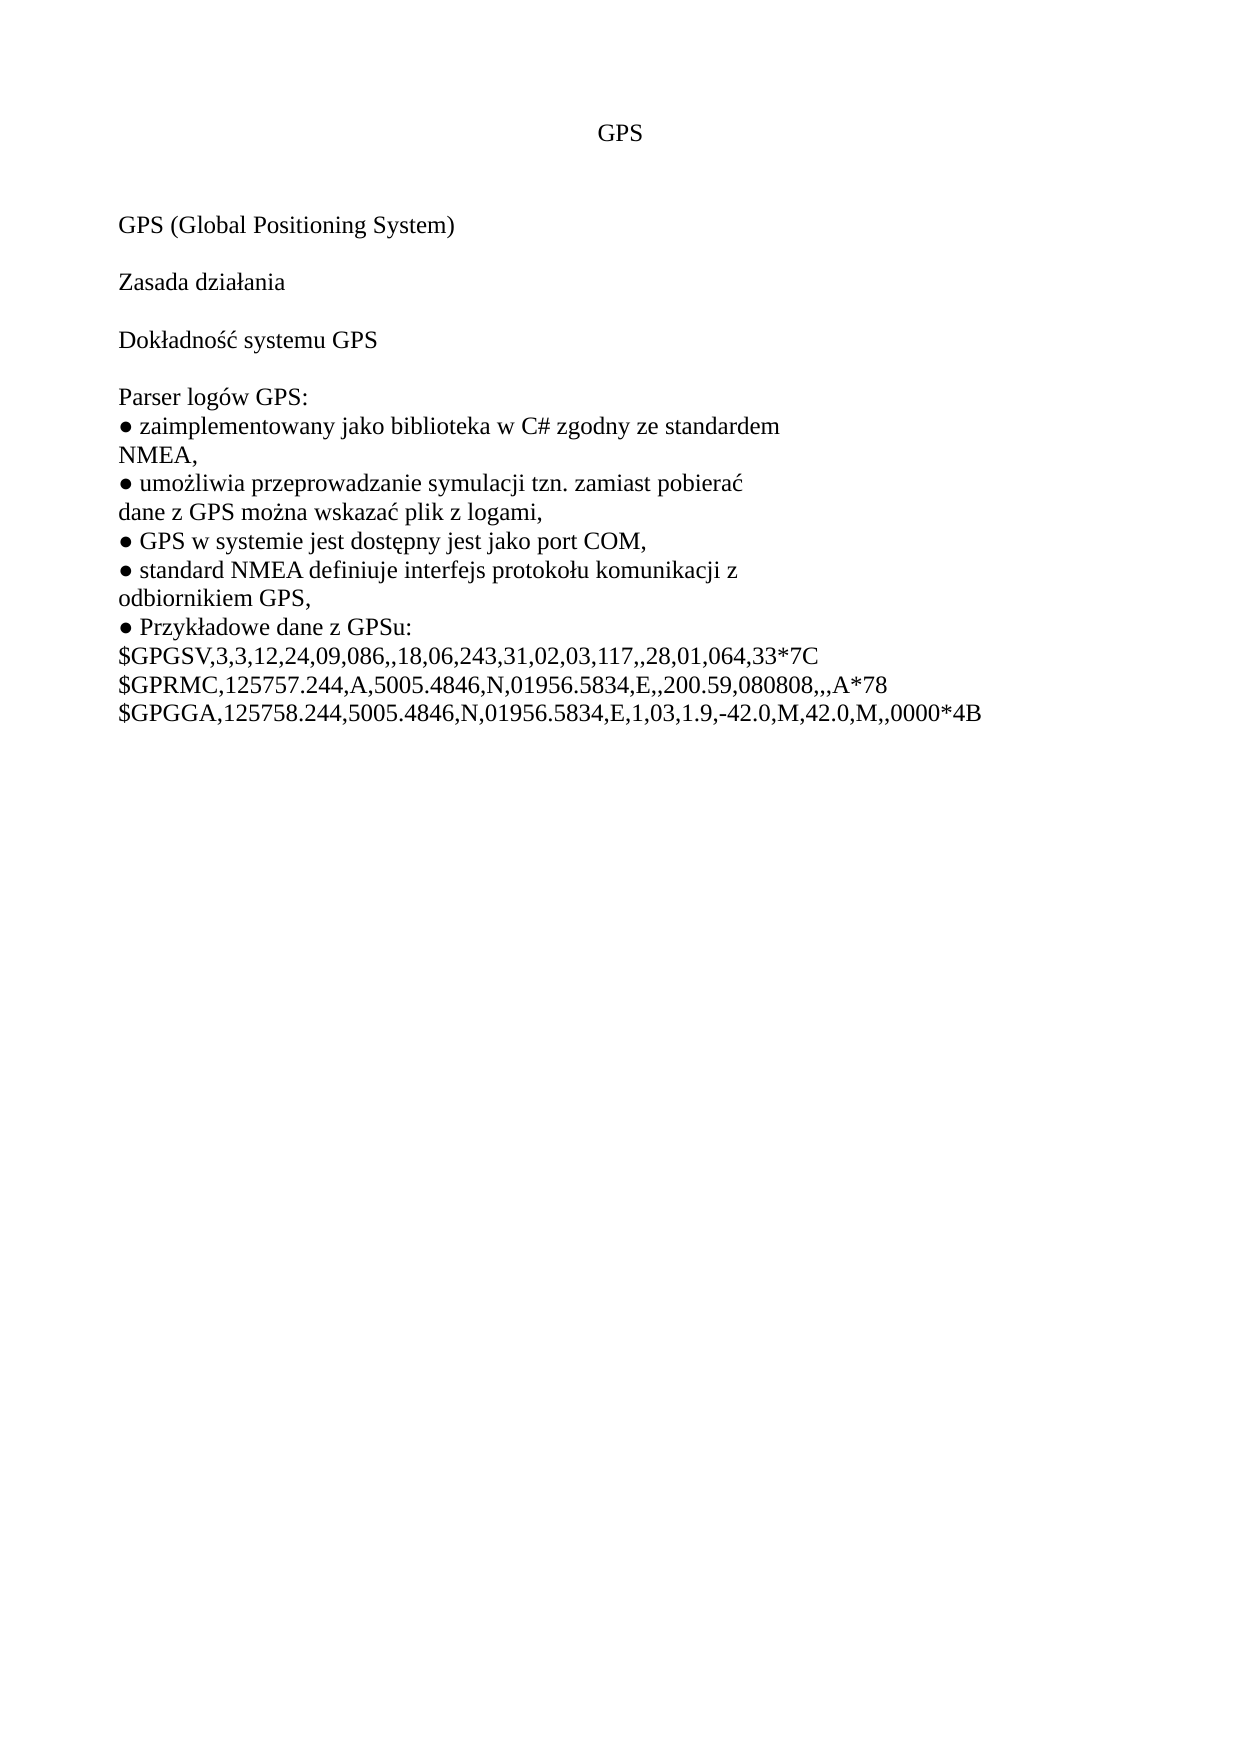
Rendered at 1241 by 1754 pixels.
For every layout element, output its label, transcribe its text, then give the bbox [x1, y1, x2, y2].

text GPS [118, 118, 1122, 147]
text odbiornikiem GPS, [118, 583, 1122, 612]
text $GPGSV,3,3,12,24,09,086,,18,06,243,31,02,03,117,,28,01,064,33*7C [118, 641, 1122, 670]
text dane z GPS można wskazać plik z logami, [118, 497, 1122, 526]
text Zasada działania [118, 267, 1122, 296]
text GPS (Global Positioning System) [118, 176, 1122, 238]
text ● umożliwia przeprowadzanie symulacji tzn. zamiast pobierać [118, 468, 1122, 497]
text $GPGGA,125758.244,5005.4846,N,01956.5834,E,1,03,1.9,-42.0,M,42.0,M,,0000*4B [118, 698, 1122, 727]
text $GPRMC,125757.244,A,5005.4846,N,01956.5834,E,,200.59,080808,,,A*78 [118, 670, 1122, 698]
text NMEA, [118, 440, 1122, 468]
text ● zaimplementowany jako biblioteka w C# zgodny ze standardem [118, 411, 1122, 440]
text ● Przykładowe dane z GPSu: [118, 612, 1122, 641]
text Parser logów GPS: [118, 382, 1122, 411]
text ● GPS w systemie jest dostępny jest jako port COM, [118, 526, 1122, 555]
text Dokładność systemu GPS [118, 325, 1122, 353]
text ● standard NMEA definiuje interfejs protokołu komunikacji z [118, 555, 1122, 583]
